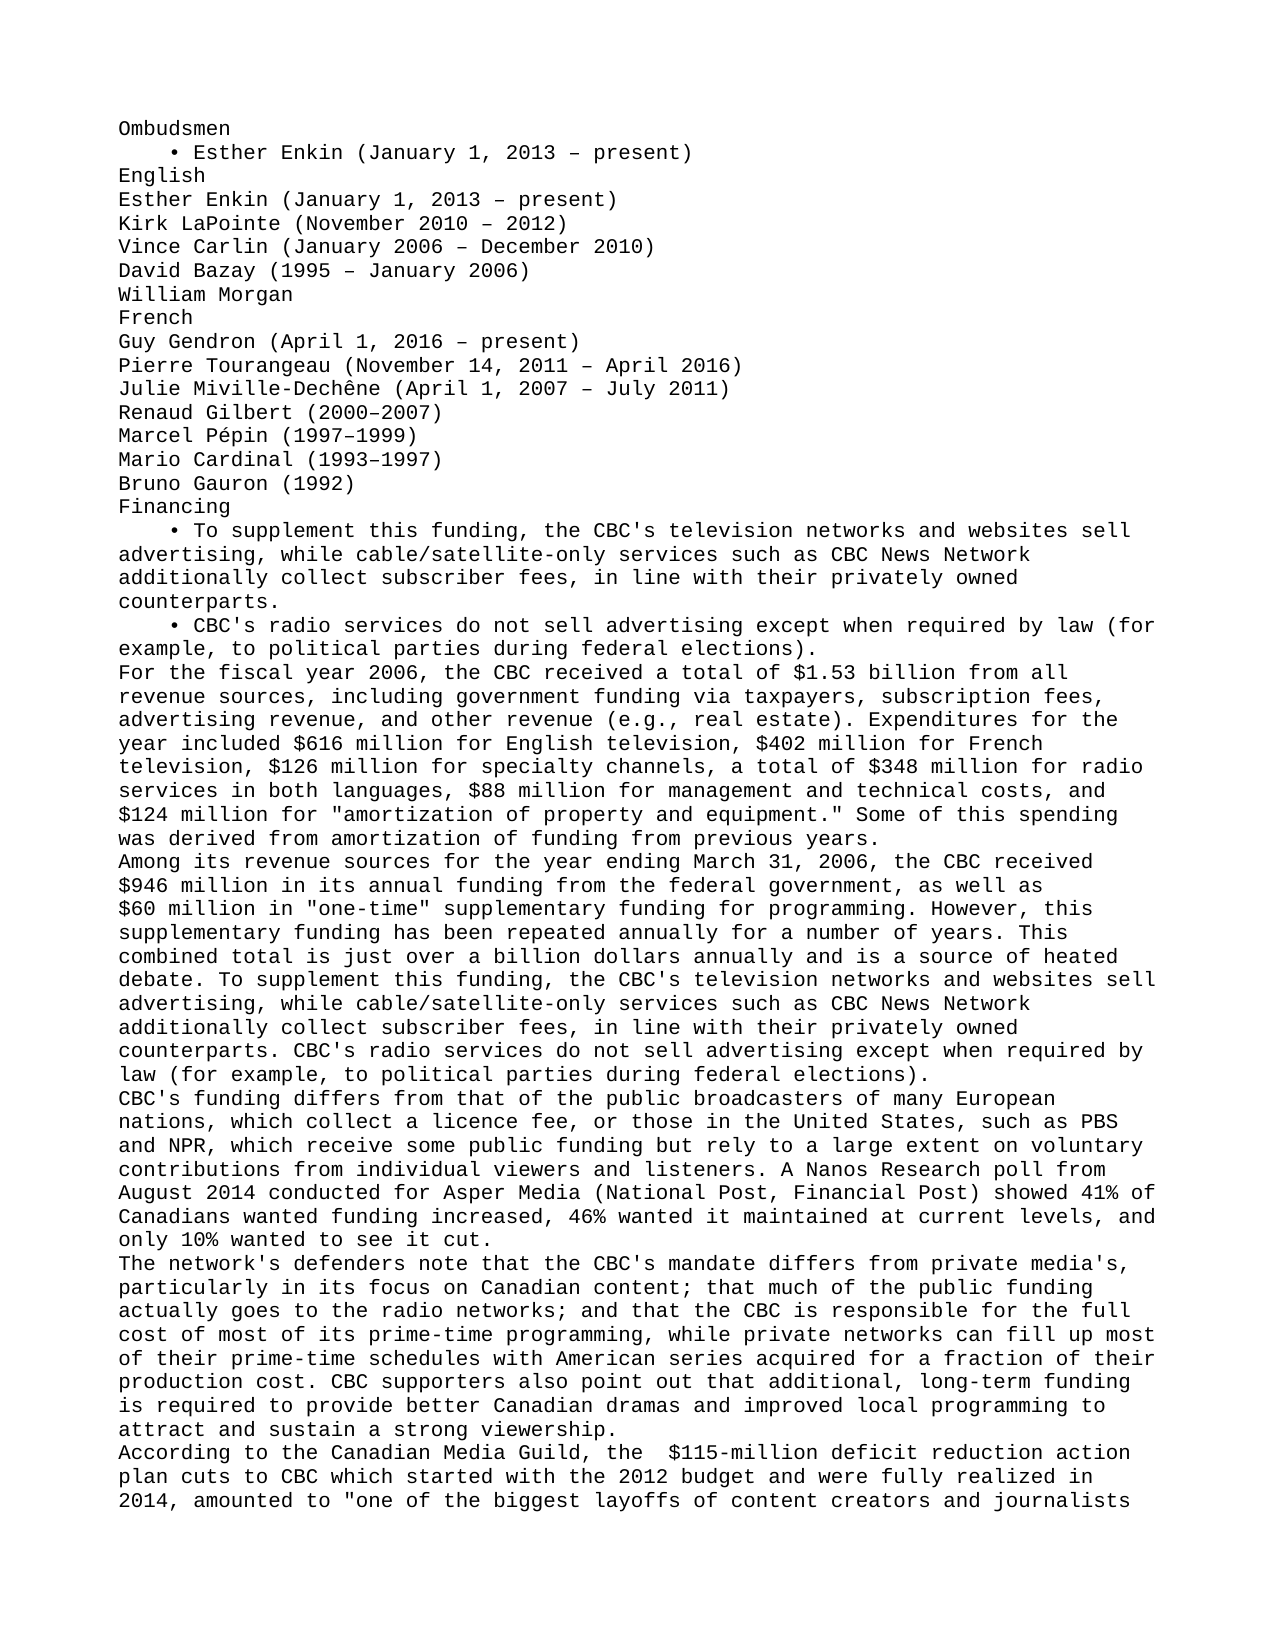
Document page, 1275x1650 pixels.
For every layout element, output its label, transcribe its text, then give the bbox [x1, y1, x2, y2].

text Marcel Pépin (1997–1999) [118, 426, 1157, 449]
text • To supplement this funding, the CBC's television networks and websites sell advertising, while cable/satellite-only services such as CBC News Network additionally collect subscriber fees, in line with their privately owned counterparts. [118, 520, 1157, 615]
text Among its revenue sources for the year ending March 31, 2006, the CBC received $946 million in its annual funding from the federal government, as well as $60 million in "one-time" supplementary funding for programming. However, this supplementary funding has been repeated annually for a number of years. This combined total is just over a billion dollars annually and is a source of heated debate. To supplement this funding, the CBC's television networks and websites sell advertising, while cable/satellite-only services such as CBC News Network additionally collect subscriber fees, in line with their privately owned counterparts. CBC's radio services do not sell advertising except when required by law (for example, to political parties during federal elections). [118, 851, 1157, 1088]
text Guy Gendron (April 1, 2016 – present) [118, 331, 1157, 354]
text Kirk LaPointe (November 2010 – 2012) [118, 213, 1157, 236]
text • CBC's radio services do not sell advertising except when required by law (for example, to political parties during federal elections). [118, 615, 1157, 662]
text Bruno Gauron (1992) [118, 473, 1157, 496]
text Ombudsmen [118, 118, 1157, 142]
text Julie Miville-Dechêne (April 1, 2007 – July 2011) [118, 378, 1157, 402]
text David Bazay (1995 – January 2006) [118, 260, 1157, 284]
text William Morgan [118, 284, 1157, 307]
text According to the Canadian Media Guild, the $115-million deficit reduction action plan cuts to CBC which started with the 2012 budget and were fully realized in 2014, amounted to "one of the biggest layoffs of content creators and journalists [118, 1442, 1157, 1513]
text The network's defenders note that the CBC's mandate differs from private media's, particularly in its focus on Canadian content; that much of the public funding actually goes to the radio networks; and that the CBC is responsible for the full cost of most of its prime-time programming, while private networks can fill up most of their prime-time schedules with American series acquired for a fraction of their production cost. CBC supporters also point out that additional, long-term funding is required to provide better Canadian dramas and improved local programming to attract and sustain a strong viewership. [118, 1253, 1157, 1442]
text Esther Enkin (January 1, 2013 – present) [118, 189, 1157, 213]
text Renaud Gilbert (2000–2007) [118, 402, 1157, 426]
text French [118, 307, 1157, 331]
text • Esther Enkin (January 1, 2013 – present) [118, 142, 1157, 165]
text Pierre Tourangeau (November 14, 2011 – April 2016) [118, 354, 1157, 378]
text Financing [118, 496, 1157, 520]
text For the fiscal year 2006, the CBC received a total of $1.53 billion from all revenue sources, including government funding via taxpayers, subscription fees, advertising revenue, and other revenue (e.g., real estate). Expenditures for the year included $616 million for English television, $402 million for French television, $126 million for specialty channels, a total of $348 million for radio services in both languages, $88 million for management and technical costs, and $124 million for "amortization of property and equipment." Some of this spending was derived from amortization of funding from previous years. [118, 662, 1157, 851]
text Vince Carlin (January 2006 – December 2010) [118, 236, 1157, 260]
text Mario Cardinal (1993–1997) [118, 449, 1157, 473]
text English [118, 165, 1157, 189]
text CBC's funding differs from that of the public broadcasters of many European nations, which collect a licence fee, or those in the United States, such as PBS and NPR, which receive some public funding but rely to a large extent on voluntary contributions from individual viewers and listeners. A Nanos Research poll from August 2014 conducted for Asper Media (National Post, Financial Post) showed 41% of Canadians wanted funding increased, 46% wanted it maintained at current levels, and only 10% wanted to see it cut. [118, 1088, 1157, 1253]
